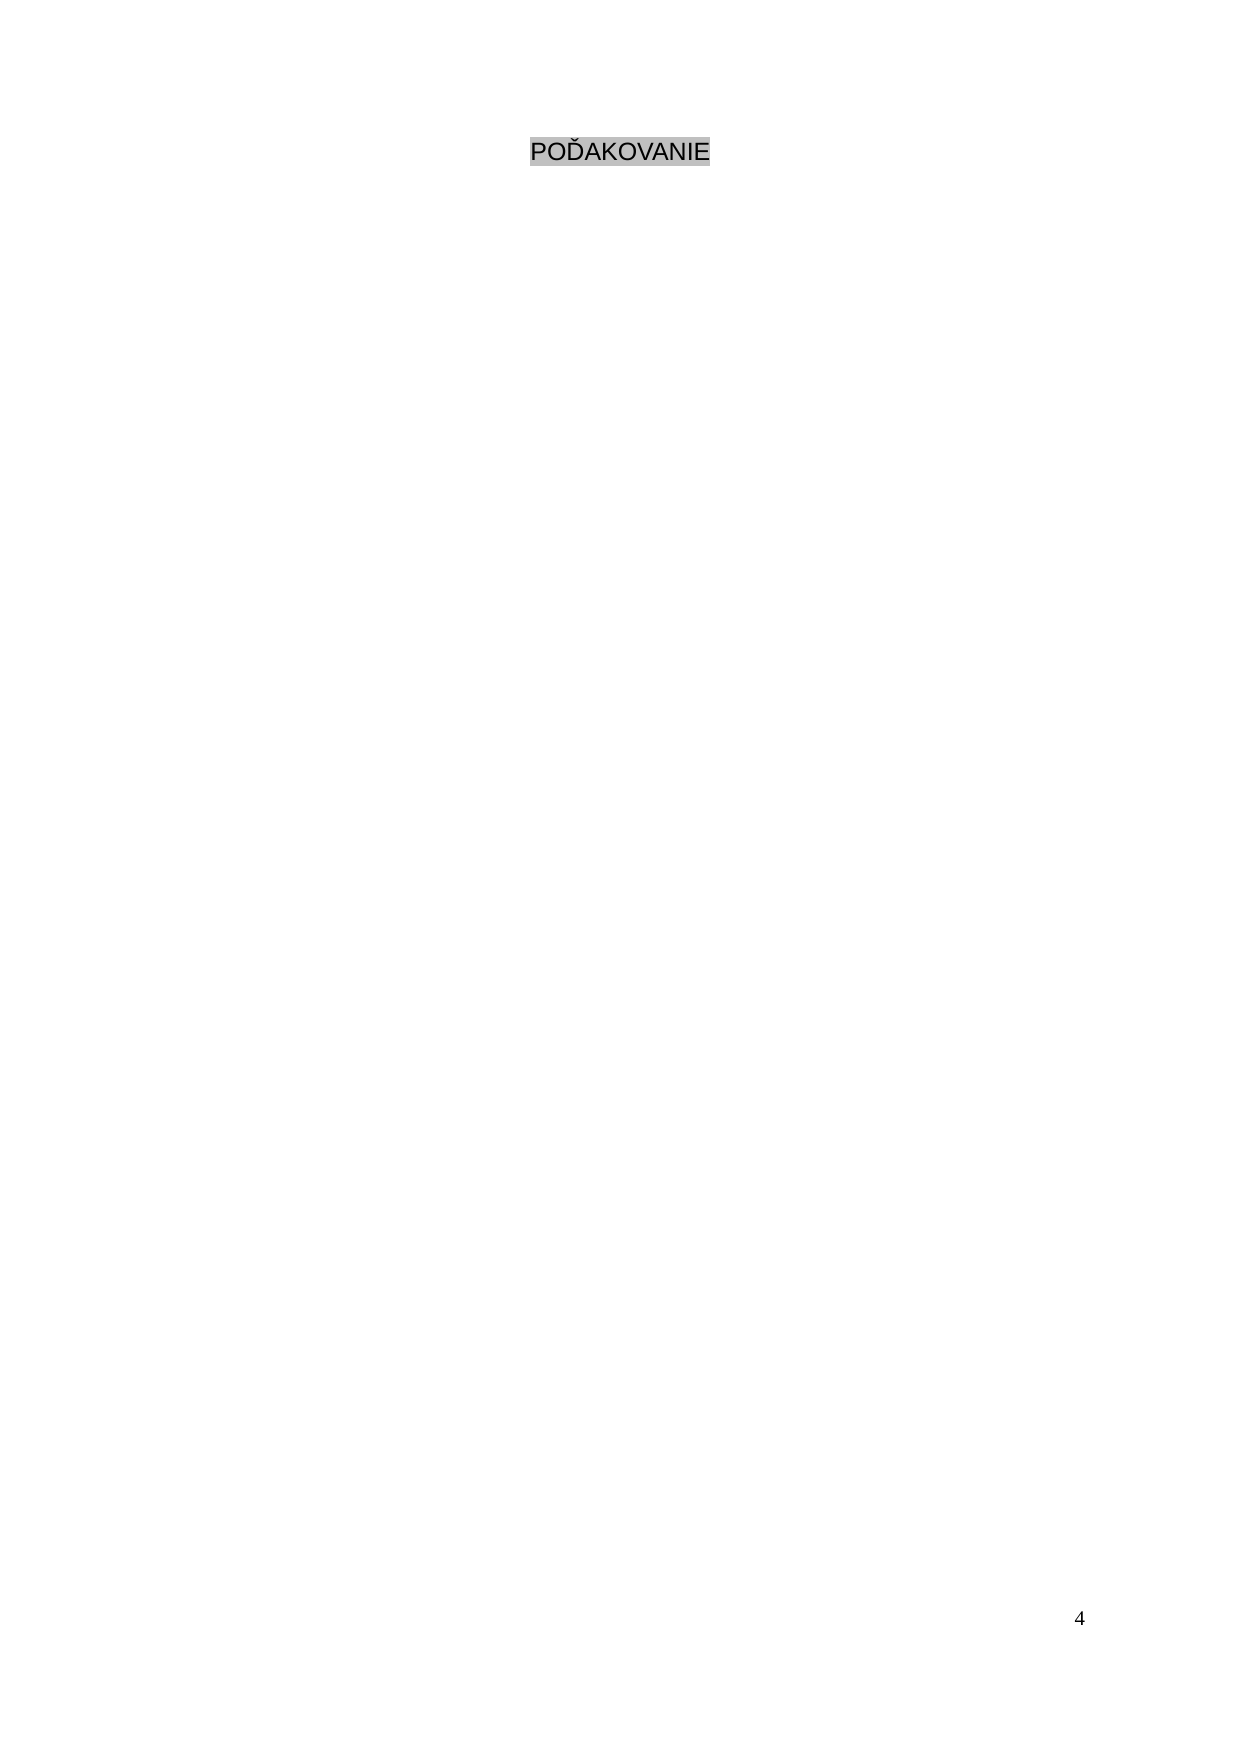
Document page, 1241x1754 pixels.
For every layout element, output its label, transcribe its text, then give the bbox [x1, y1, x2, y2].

text POĎAKOVANIE [118, 137, 1122, 166]
